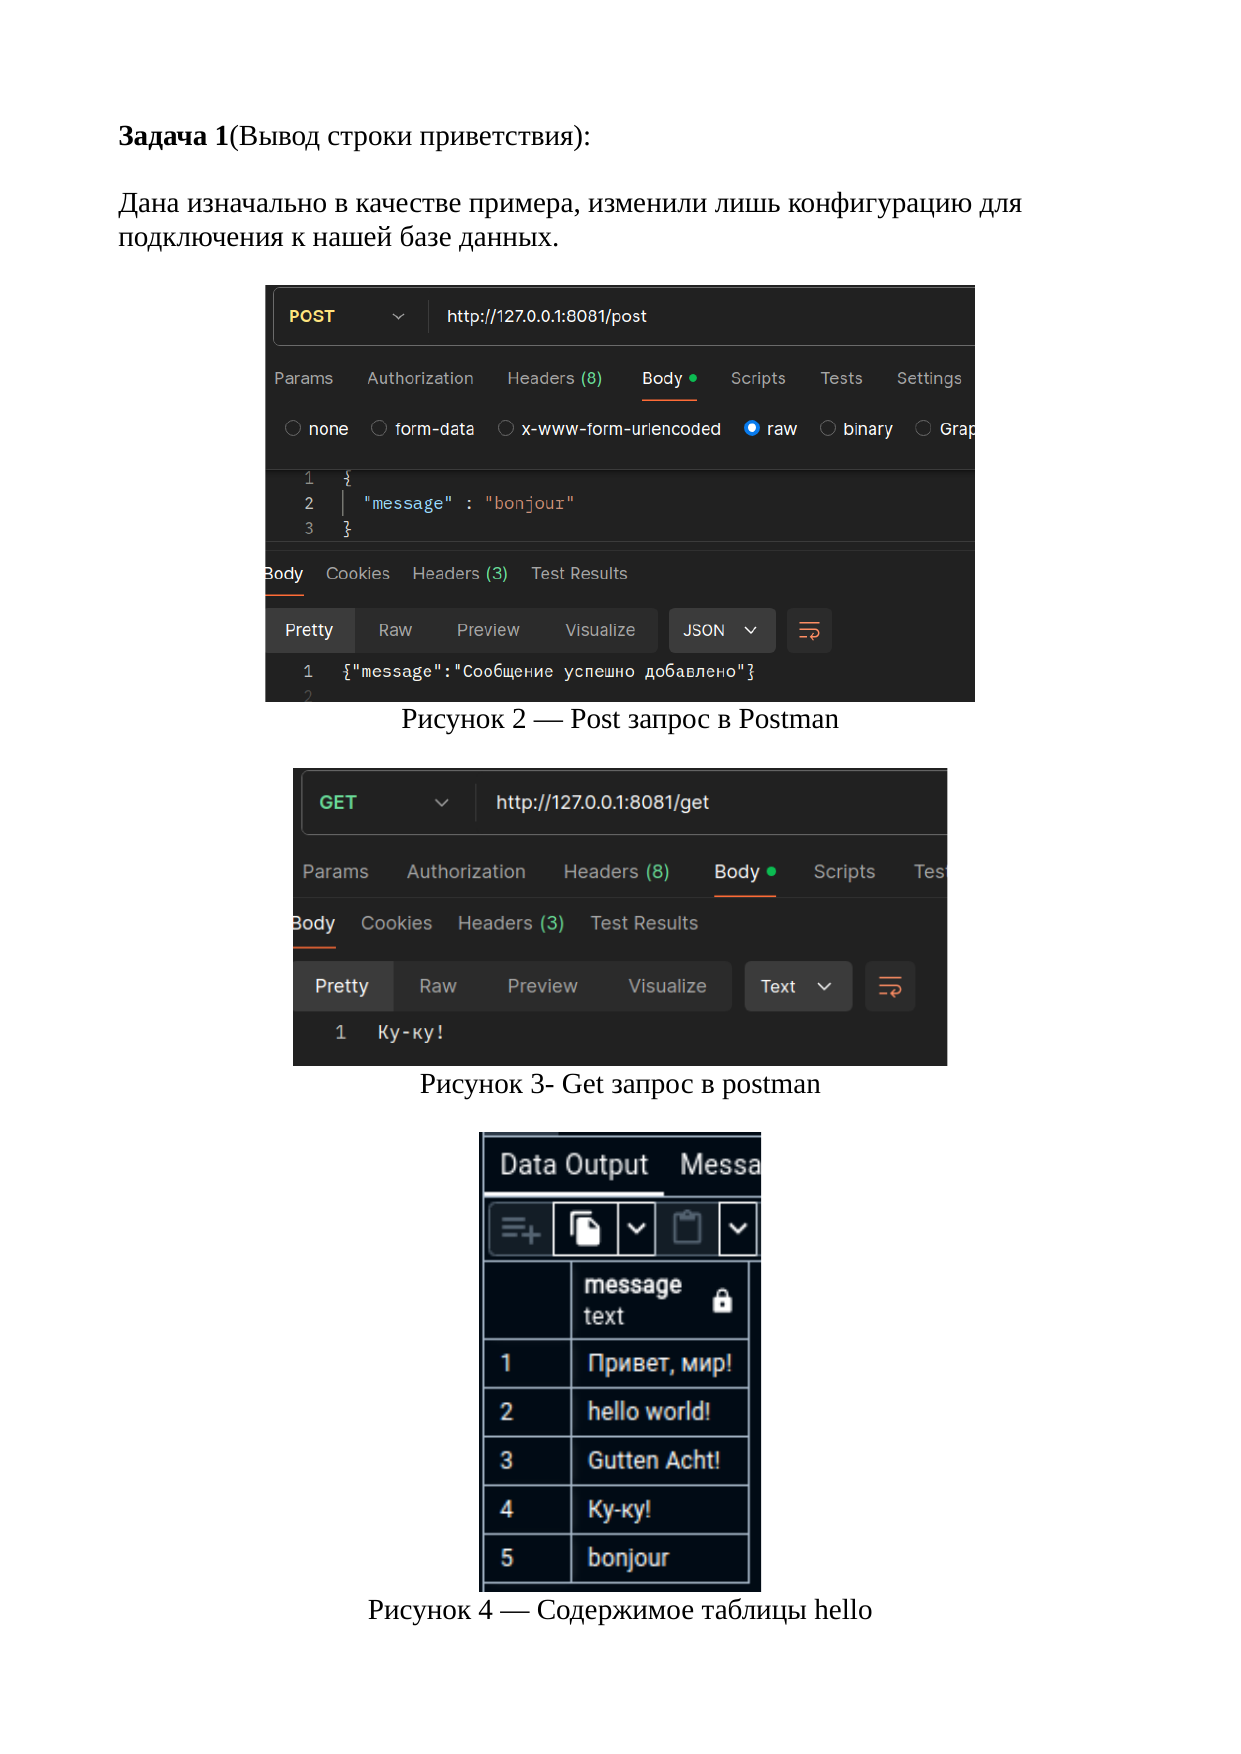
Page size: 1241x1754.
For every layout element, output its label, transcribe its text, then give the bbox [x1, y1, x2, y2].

picture [293, 768, 948, 1066]
text Задача 1(Вывод строки приветствия): [118, 118, 1122, 152]
picture [479, 1132, 762, 1592]
text Рисунок 3- Get запрос в postman [118, 768, 1122, 1099]
text Рисунок 4 — Содержимое таблицы hello [118, 1133, 1122, 1625]
text Дана изначально в качестве примера, изменили лишь конфигурацию для подключения к нашей базе данных. [118, 185, 1122, 252]
picture [265, 285, 975, 702]
text Рисунок 2 — Post запрос в Postman [118, 286, 1122, 735]
